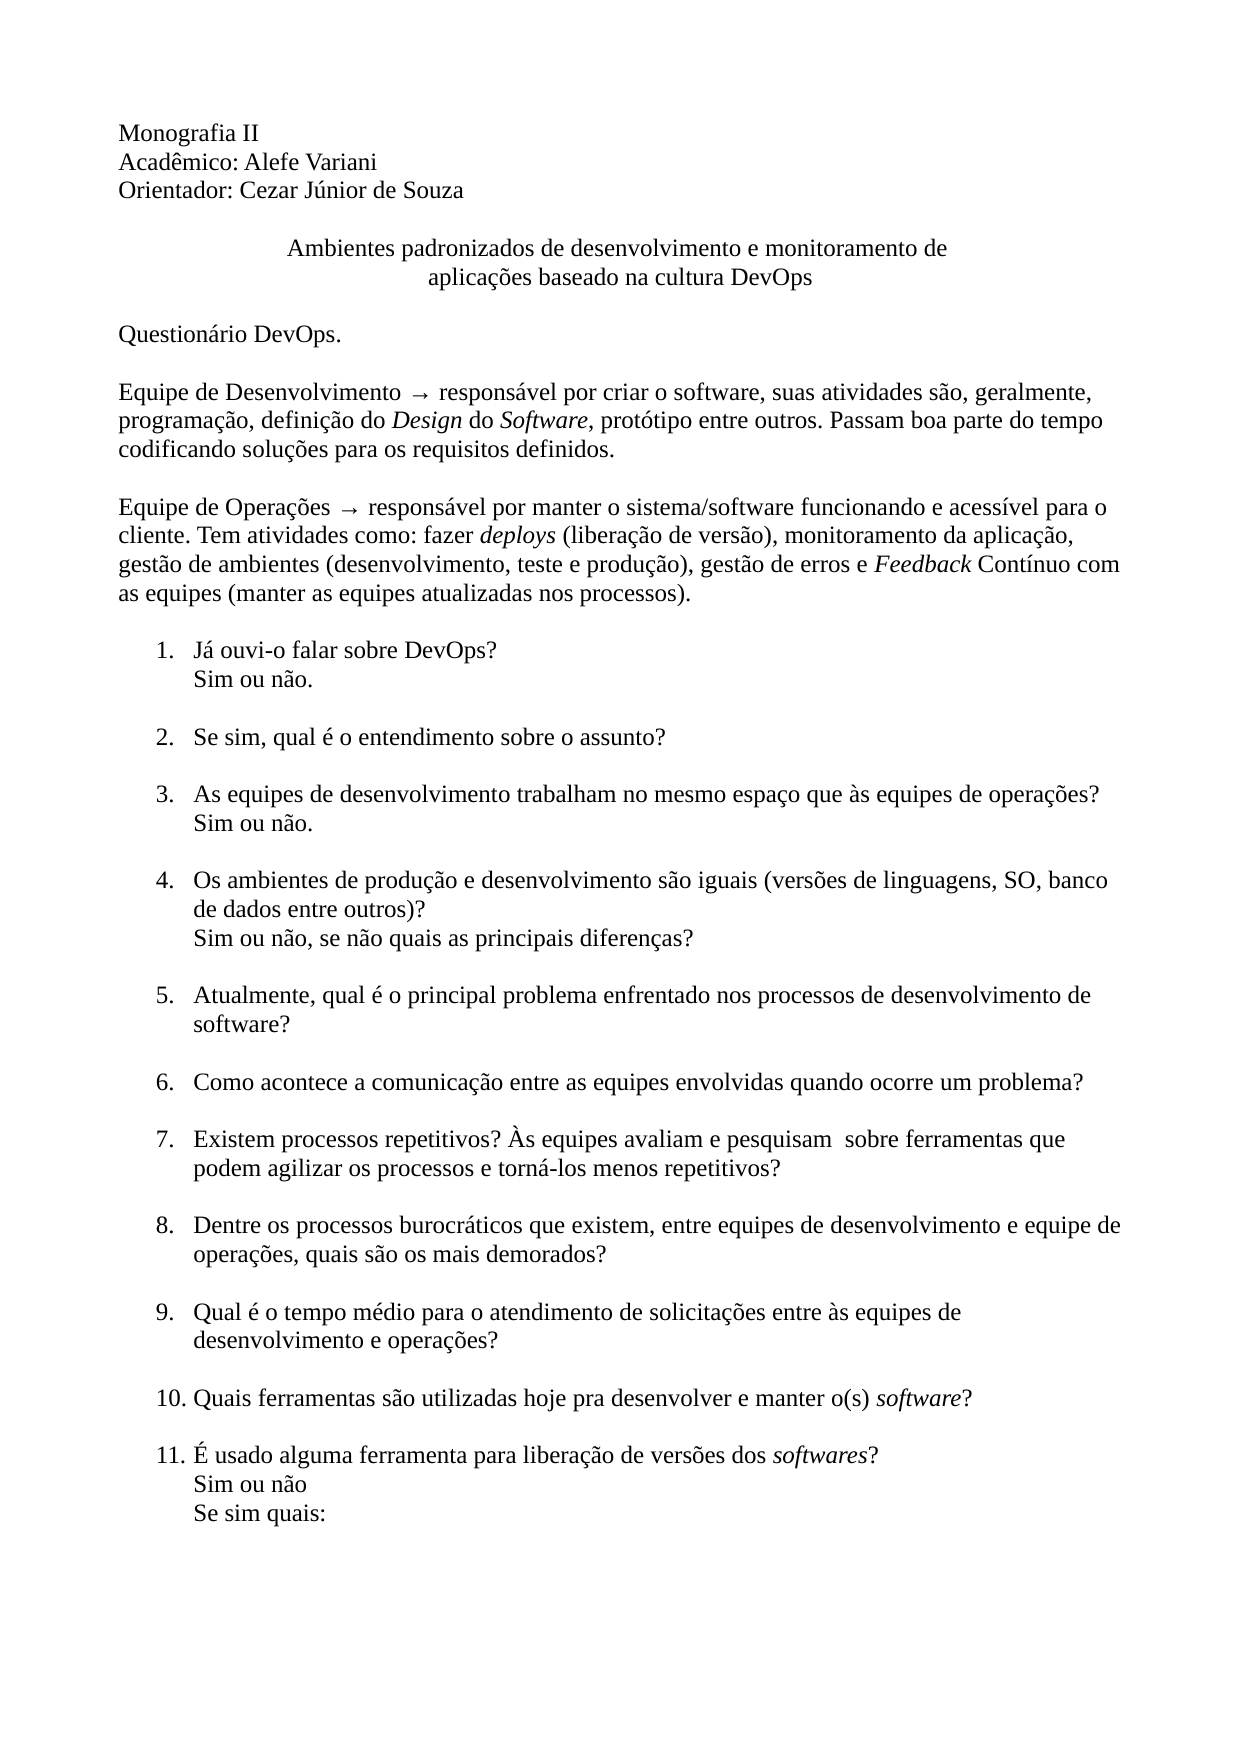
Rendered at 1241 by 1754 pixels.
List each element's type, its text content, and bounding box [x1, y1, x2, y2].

list Se sim, qual é o entendimento sobre o assunto? [156, 722, 1122, 751]
text Ambientes padronizados de desenvolvimento e monitoramento de [118, 233, 1122, 262]
list Já ouvi-o falar sobre DevOps? [156, 636, 1122, 664]
text Acadêmico: Alefe Variani [118, 147, 1122, 176]
list Os ambientes de produção e desenvolvimento são iguais (versões de linguagens, SO, banco de dados entre outros)? [156, 866, 1122, 923]
list Atualmente, qual é o principal problema enfrentado nos processos de desenvolvimento de software? [156, 981, 1122, 1038]
text Monografia II [118, 118, 1122, 147]
list Sim ou não. [156, 808, 1122, 837]
text Questionário DevOps. [118, 319, 1122, 348]
text Orientador: Cezar Júnior de Souza [118, 176, 1122, 204]
list Qual é o tempo médio para o atendimento de solicitações entre às equipes de desenvolvimento e operações? [156, 1297, 1122, 1354]
text Equipe de Operações → responsável por manter o sistema/software funcionando e acessível para o cliente. Tem atividades como: fazer deploys (liberação de versão), monitoramento da aplicação, gestão de ambientes (desenvolvimento, teste e produção), gestão de erros e Feedback Contínuo com as equipes (manter as equipes atualizadas nos processos). [118, 492, 1122, 607]
list Se sim quais: [156, 1498, 1122, 1527]
list Quais ferramentas são utilizadas hoje pra desenvolver e manter o(s) software? [156, 1383, 1122, 1412]
text Equipe de Desenvolvimento → responsável por criar o software, suas atividades são, geralmente, programação, definição do Design do Software, protótipo entre outros. Passam boa parte do tempo codificando soluções para os requisitos definidos. [118, 377, 1122, 463]
list Existem processos repetitivos? Às equipes avaliam e pesquisam sobre ferramentas que podem agilizar os processos e torná-los menos repetitivos? [156, 1124, 1122, 1182]
list Sim ou não [156, 1469, 1122, 1498]
list As equipes de desenvolvimento trabalham no mesmo espaço que às equipes de operações? [156, 779, 1122, 808]
list Dentre os processos burocráticos que existem, entre equipes de desenvolvimento e equipe de operações, quais são os mais demorados? [156, 1211, 1122, 1268]
list Sim ou não. [156, 664, 1122, 693]
list Como acontece a comunicação entre as equipes envolvidas quando ocorre um problema? [156, 1067, 1122, 1096]
text aplicações baseado na cultura DevOps [118, 262, 1122, 291]
list Sim ou não, se não quais as principais diferenças? [156, 923, 1122, 952]
list É usado alguma ferramenta para liberação de versões dos softwares? [156, 1441, 1122, 1469]
